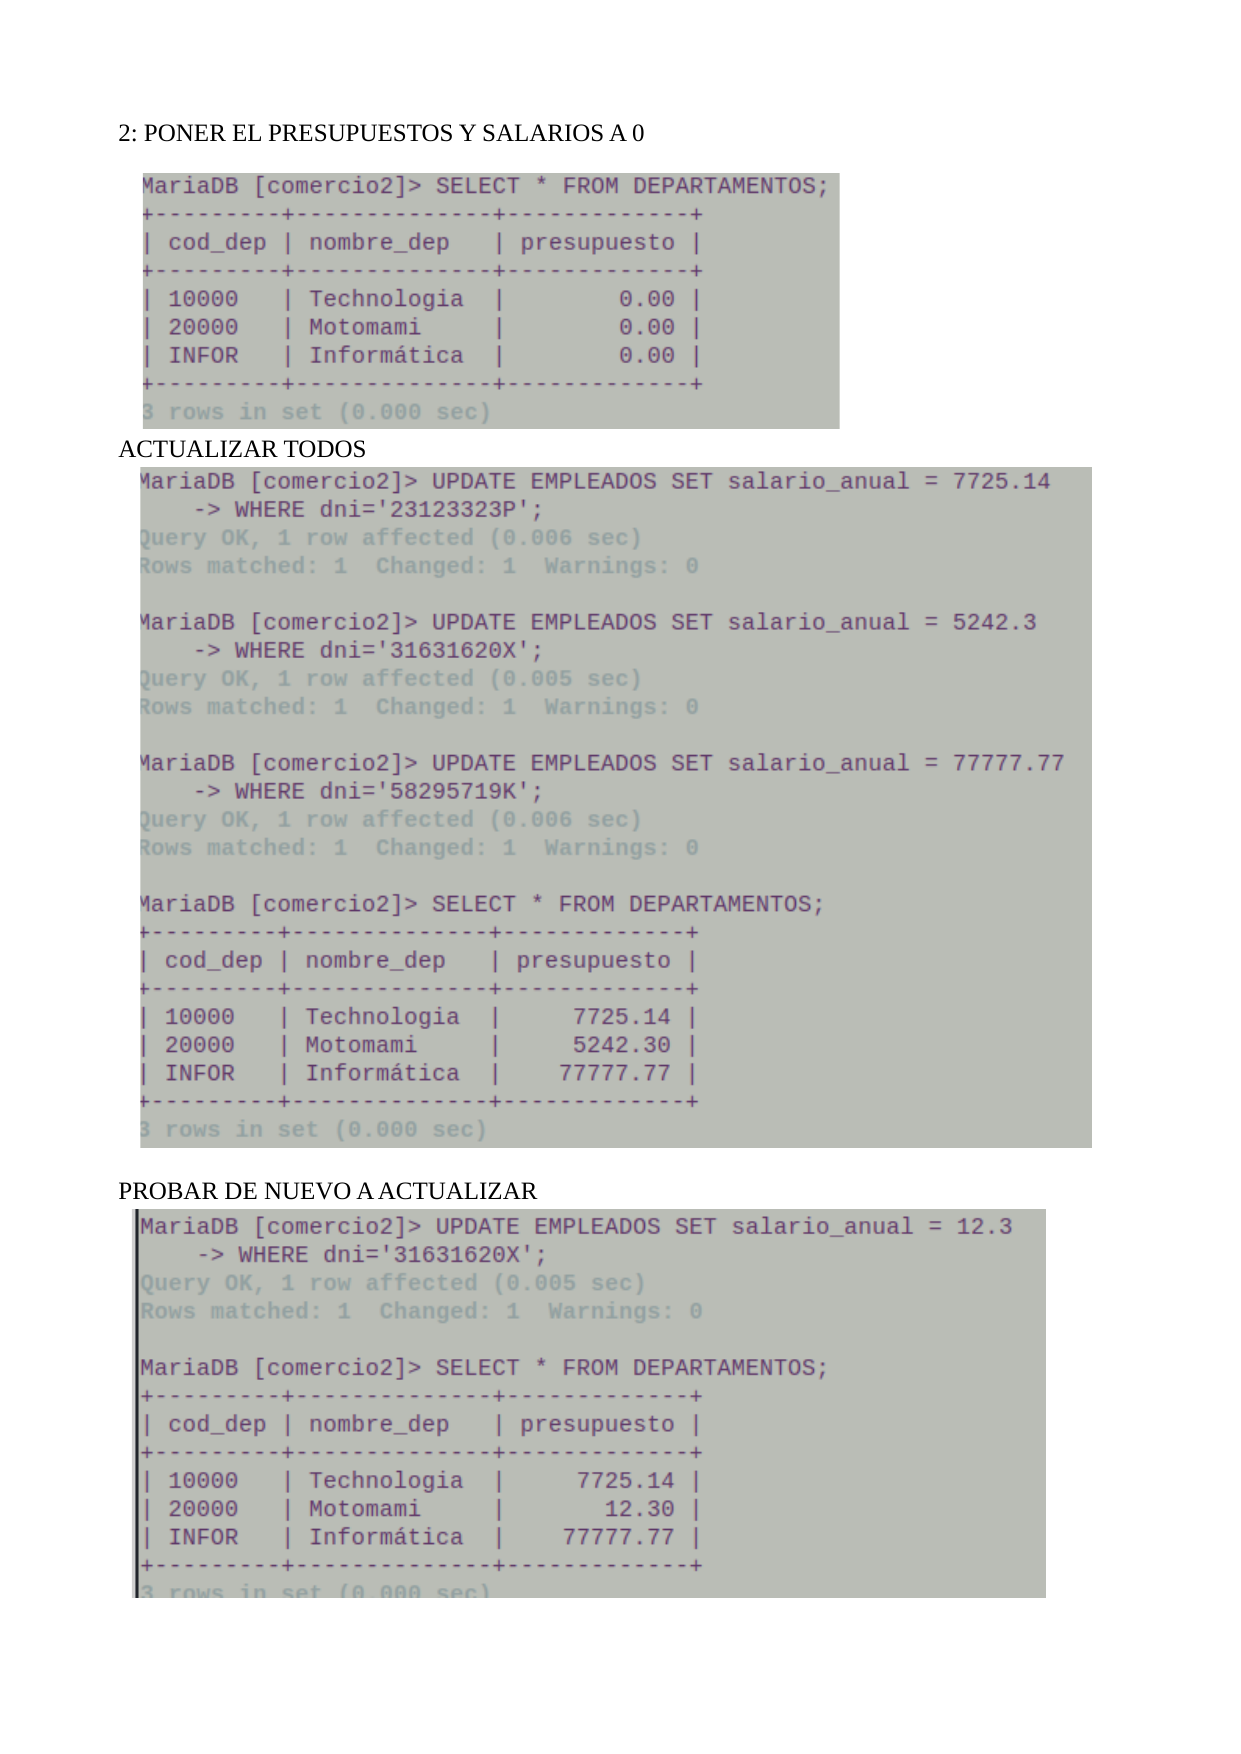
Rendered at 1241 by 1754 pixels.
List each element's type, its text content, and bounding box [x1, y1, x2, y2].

picture [142, 173, 840, 429]
text PROBAR DE NUEVO A ACTUALIZAR [118, 1176, 1122, 1205]
text ACTUALIZAR TODOS [118, 434, 1122, 463]
text 2: PONER EL PRESUPUESTOS Y SALARIOS A 0 [118, 118, 1122, 147]
picture [140, 467, 1092, 1148]
picture [131, 1209, 1046, 1598]
